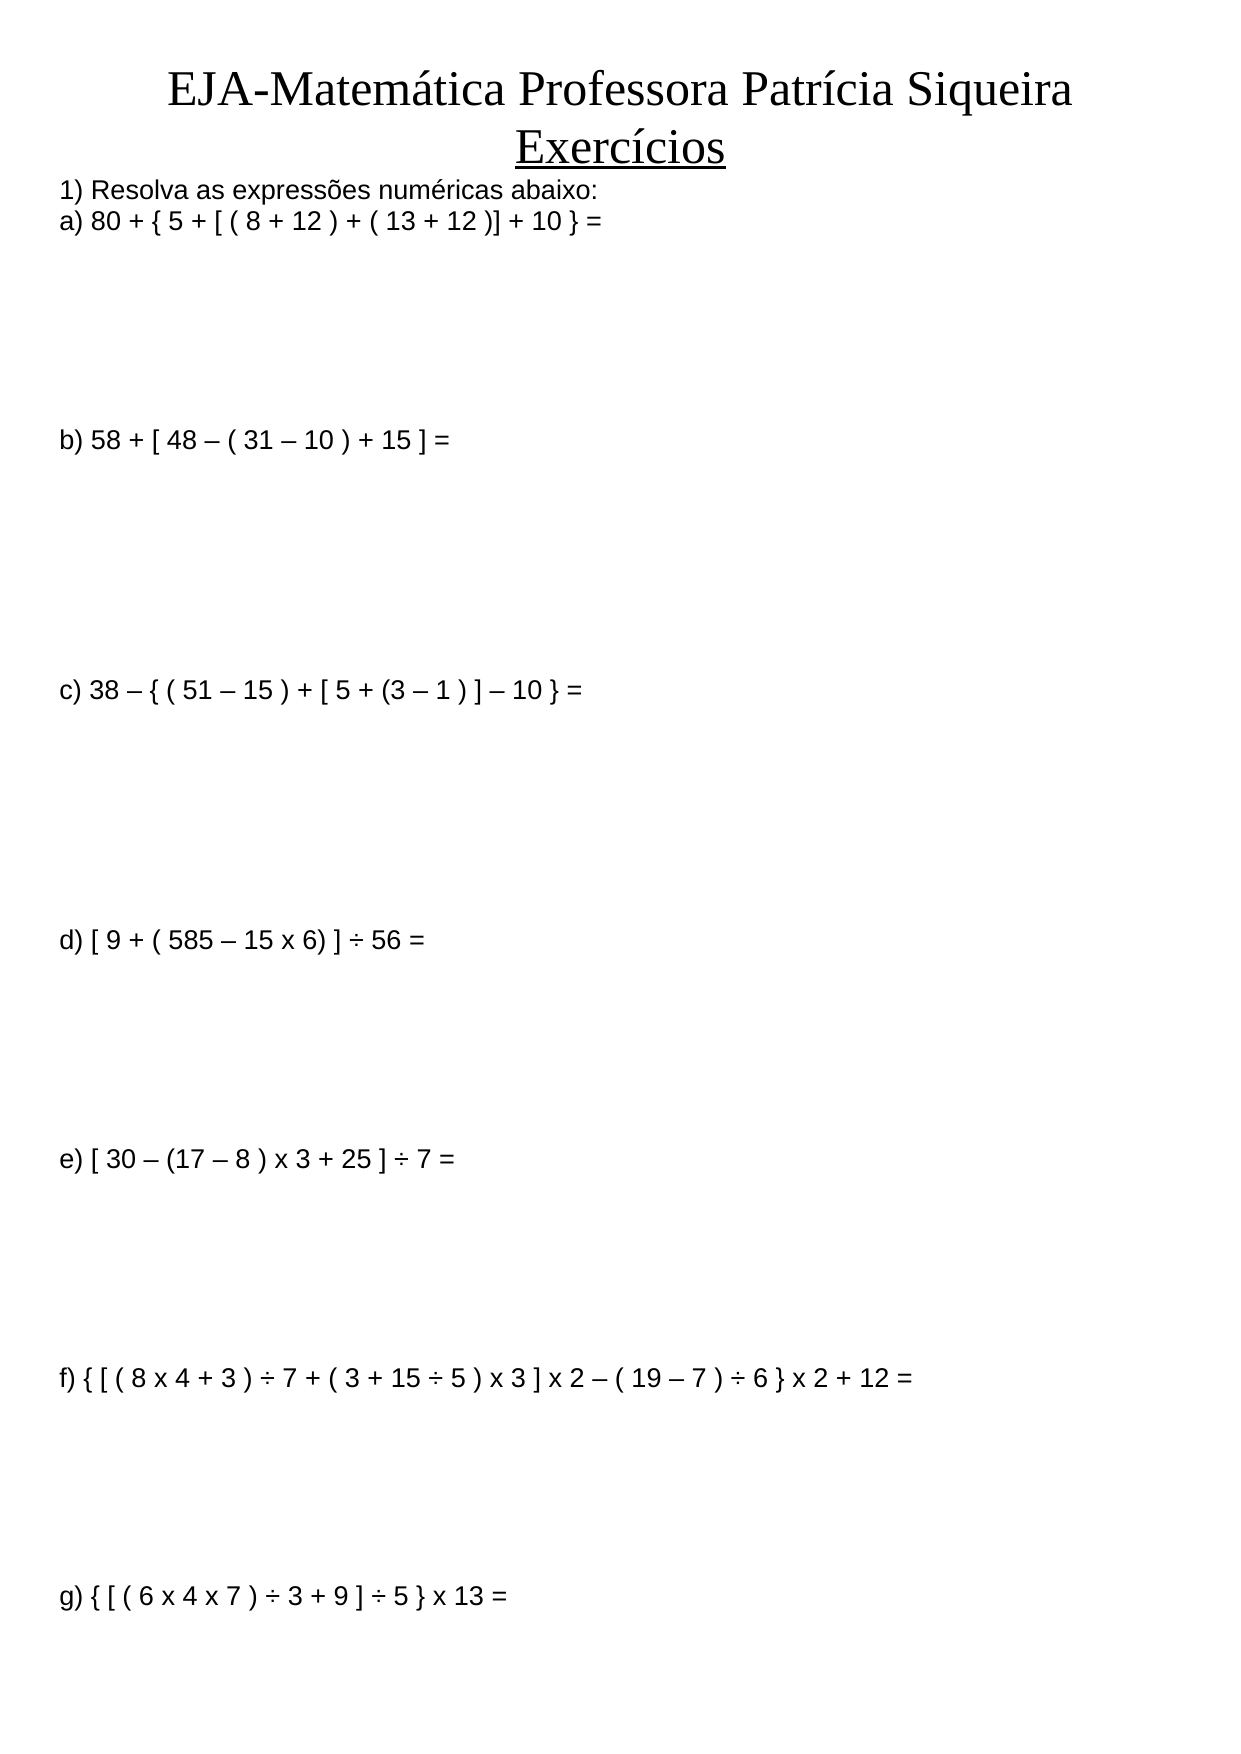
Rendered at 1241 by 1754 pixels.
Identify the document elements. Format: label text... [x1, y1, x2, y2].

text g) { [ ( 6 x 4 x 7 ) ÷ 3 + 9 ] ÷ 5 } x 13 = [59, 1580, 1181, 1612]
text a) 80 + { 5 + [ ( 8 + 12 ) + ( 13 + 12 )] + 10 } = [59, 205, 1181, 237]
text EJA-Matemática Professora Patrícia Siqueira Exercícios [59, 59, 1181, 174]
text 1) Resolva as expressões numéricas abaixo: [59, 174, 1181, 205]
text c) 38 – { ( 51 – 15 ) + [ 5 + (3 – 1 ) ] – 10 } = [59, 674, 1181, 705]
text b) 58 + [ 48 – ( 31 – 10 ) + 15 ] = [59, 424, 1181, 455]
text e) [ 30 – (17 – 8 ) x 3 + 25 ] ÷ 7 = [59, 1143, 1181, 1174]
text f) { [ ( 8 x 4 + 3 ) ÷ 7 + ( 3 + 15 ÷ 5 ) x 3 ] x 2 – ( 19 – 7 ) ÷ 6 } x 2 + 12 = [59, 1362, 1181, 1393]
text d) [ 9 + ( 585 – 15 x 6) ] ÷ 56 = [59, 924, 1181, 955]
